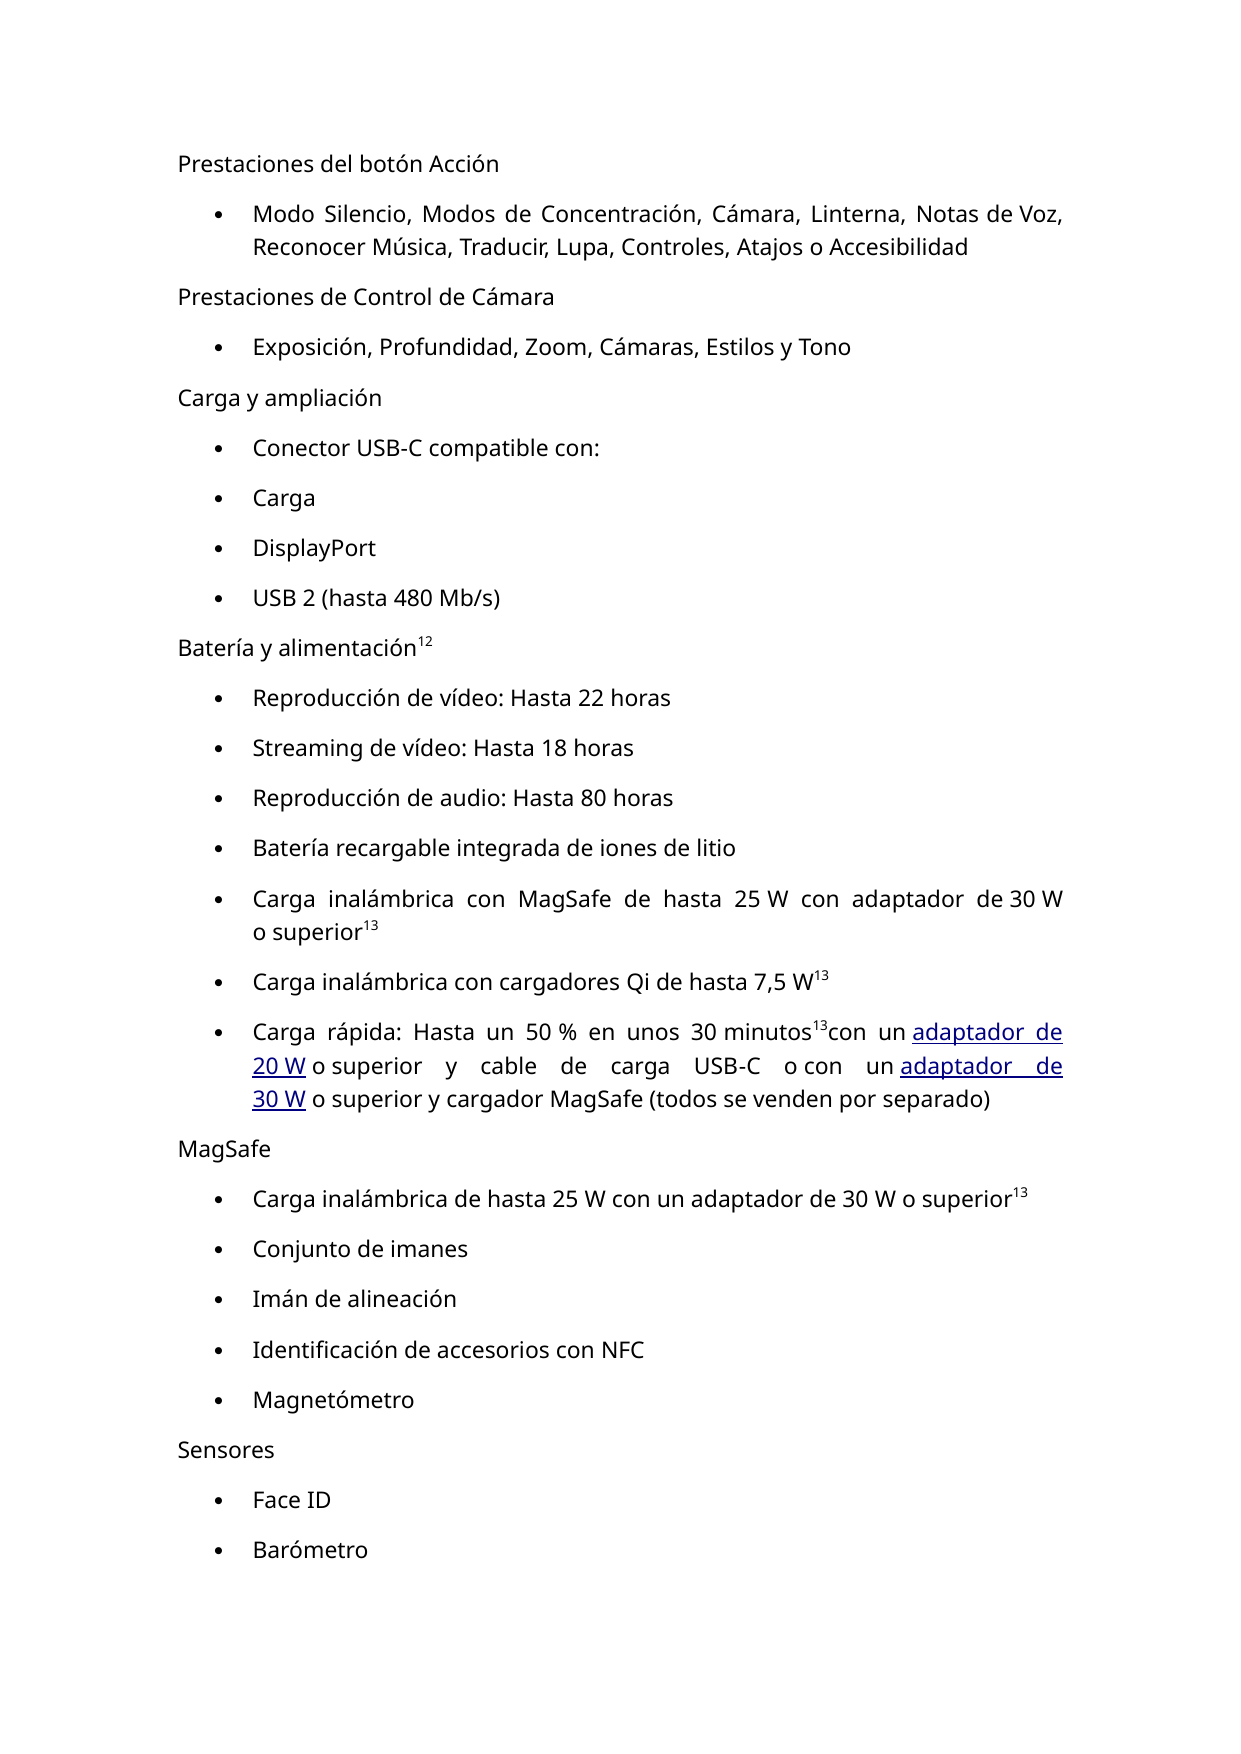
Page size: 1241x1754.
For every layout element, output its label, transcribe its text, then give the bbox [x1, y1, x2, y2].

text Batería y alimentación12 [177, 632, 1063, 663]
list Carga inalámbrica con MagSafe de hasta 25 W con adaptador de 30 W o superior13 [215, 882, 1063, 947]
text Carga y ampliación [177, 381, 1063, 413]
list Reproducción de vídeo: Hasta 22 horas [215, 682, 1063, 713]
text Prestaciones de Control de Cámara [177, 281, 1063, 312]
list Identificación de accesorios con NFC [215, 1333, 1063, 1365]
list Batería recargable integrada de iones de litio [215, 832, 1063, 864]
list Conjunto de imanes [215, 1233, 1063, 1264]
list Modo Silencio, Modos de Concentración, Cámara, Linterna, Notas de Voz, Reconocer Música, Traducir, Lupa, Controles, Atajos o Accesibilidad [215, 198, 1063, 262]
text Prestaciones del botón Acción [177, 148, 1063, 179]
list Carga rápida: Hasta un 50 % en unos 30 minutos13con un adaptador de 20 W o superior y cable de carga USB‑C o con un adaptador de 30 W o superior y cargador MagSafe (todos se venden por separado) [215, 1016, 1063, 1114]
list Face ID [215, 1484, 1063, 1515]
list Conector USB‑C compatible con: [215, 432, 1063, 463]
list Barómetro [215, 1534, 1063, 1565]
list DisplayPort [215, 532, 1063, 563]
list Exposición, Profundidad, Zoom, Cámaras, Estilos y Tono [215, 331, 1063, 363]
list Carga inalámbrica con cargadores Qi de hasta 7,5 W13 [215, 966, 1063, 997]
list Imán de alineación [215, 1283, 1063, 1315]
list Carga inalámbrica de hasta 25 W con un adaptador de 30 W o superior13 [215, 1183, 1063, 1214]
text Sensores [177, 1434, 1063, 1465]
list Reproducción de audio: Hasta 80 horas [215, 782, 1063, 813]
text MagSafe [177, 1133, 1063, 1164]
list Carga [215, 482, 1063, 513]
list USB 2 (hasta 480 Mb/s) [215, 582, 1063, 613]
list Magnetómetro [215, 1384, 1063, 1415]
list Streaming de vídeo: Hasta 18 horas [215, 732, 1063, 763]
